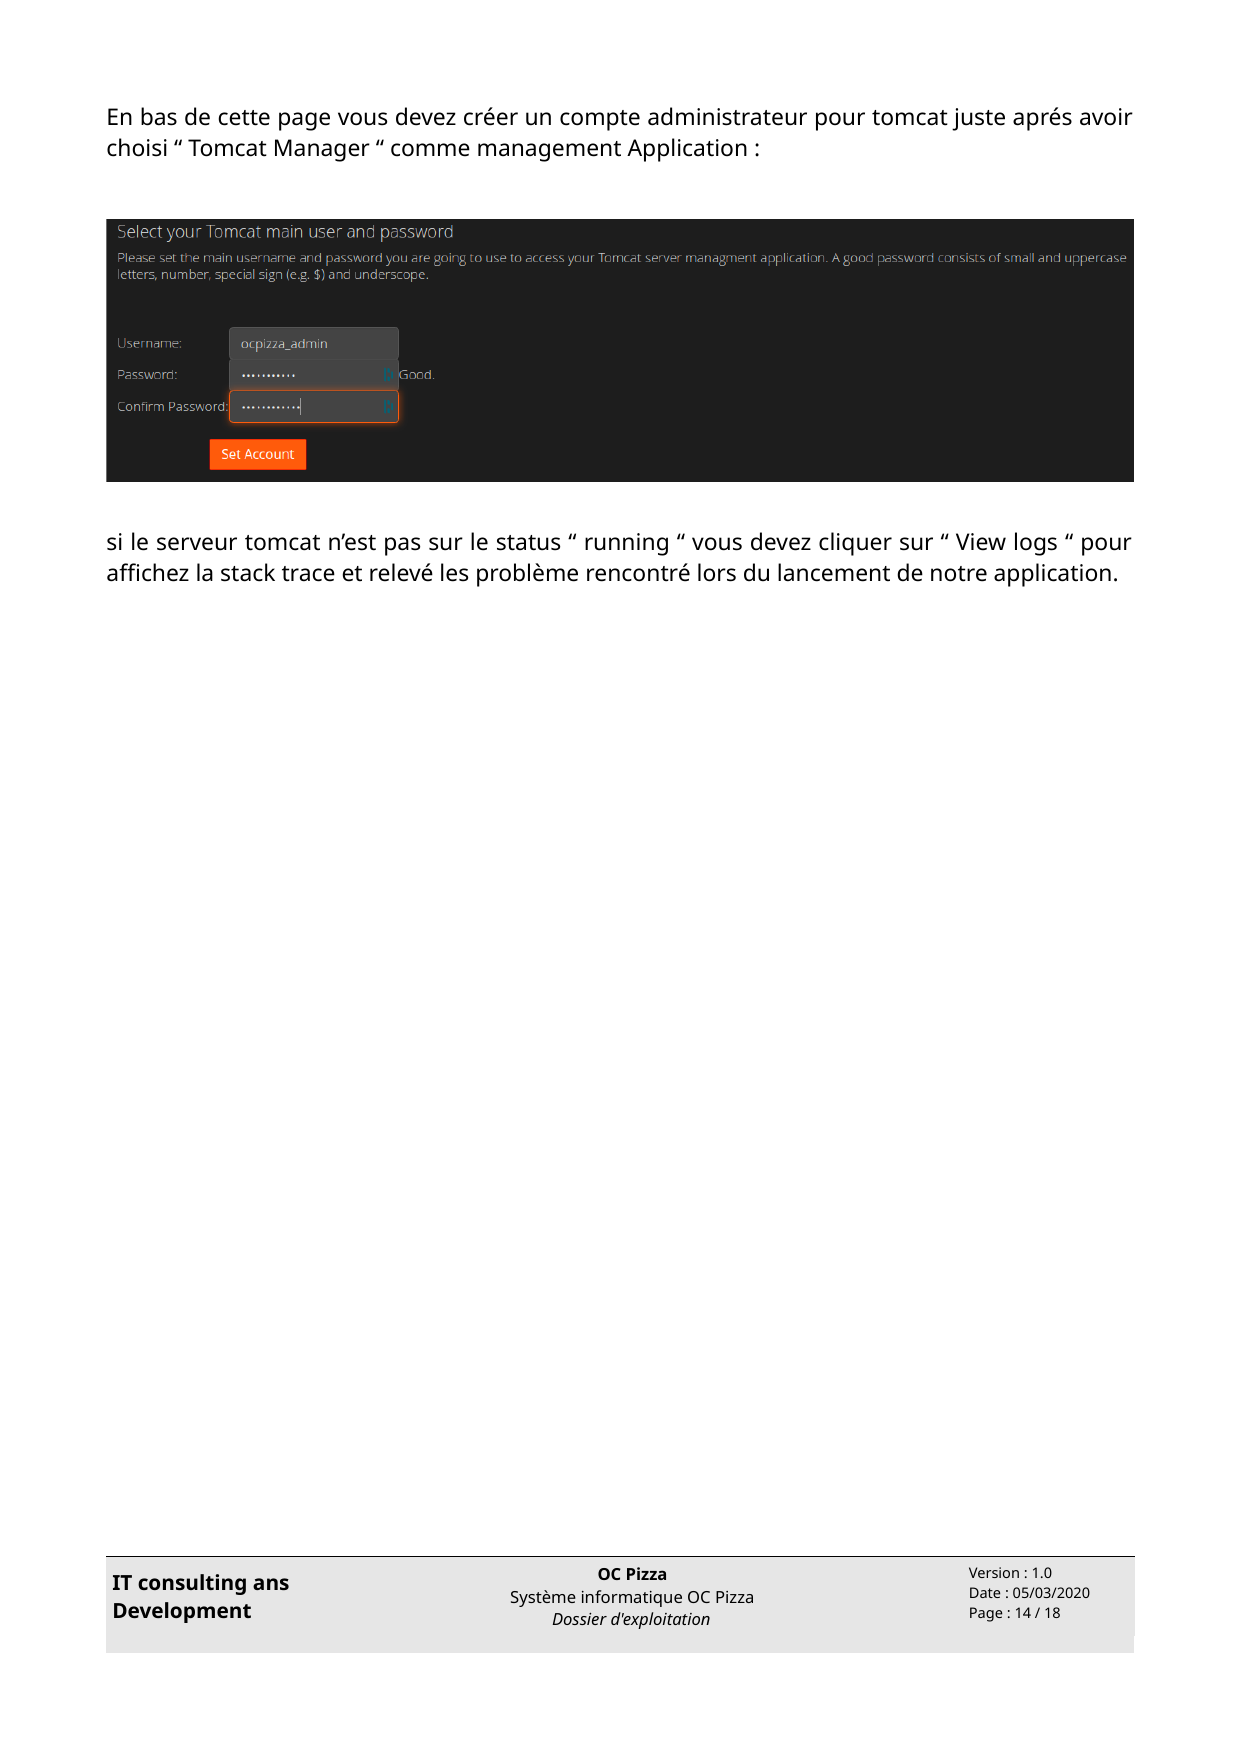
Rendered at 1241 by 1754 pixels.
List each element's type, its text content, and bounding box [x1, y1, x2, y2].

picture [106, 219, 1134, 482]
text si le serveur tomcat n’est pas sur le status “ running “ vous devez cliquer sur “ View logs “ pour affichez la stack trace et relevé les problème rencontré lors du lancement de notre application. [106, 526, 1134, 588]
text En bas de cette page vous devez créer un compte administrateur pour tomcat juste aprés avoir choisi “ Tomcat Manager “ comme management Application : [106, 100, 1134, 163]
